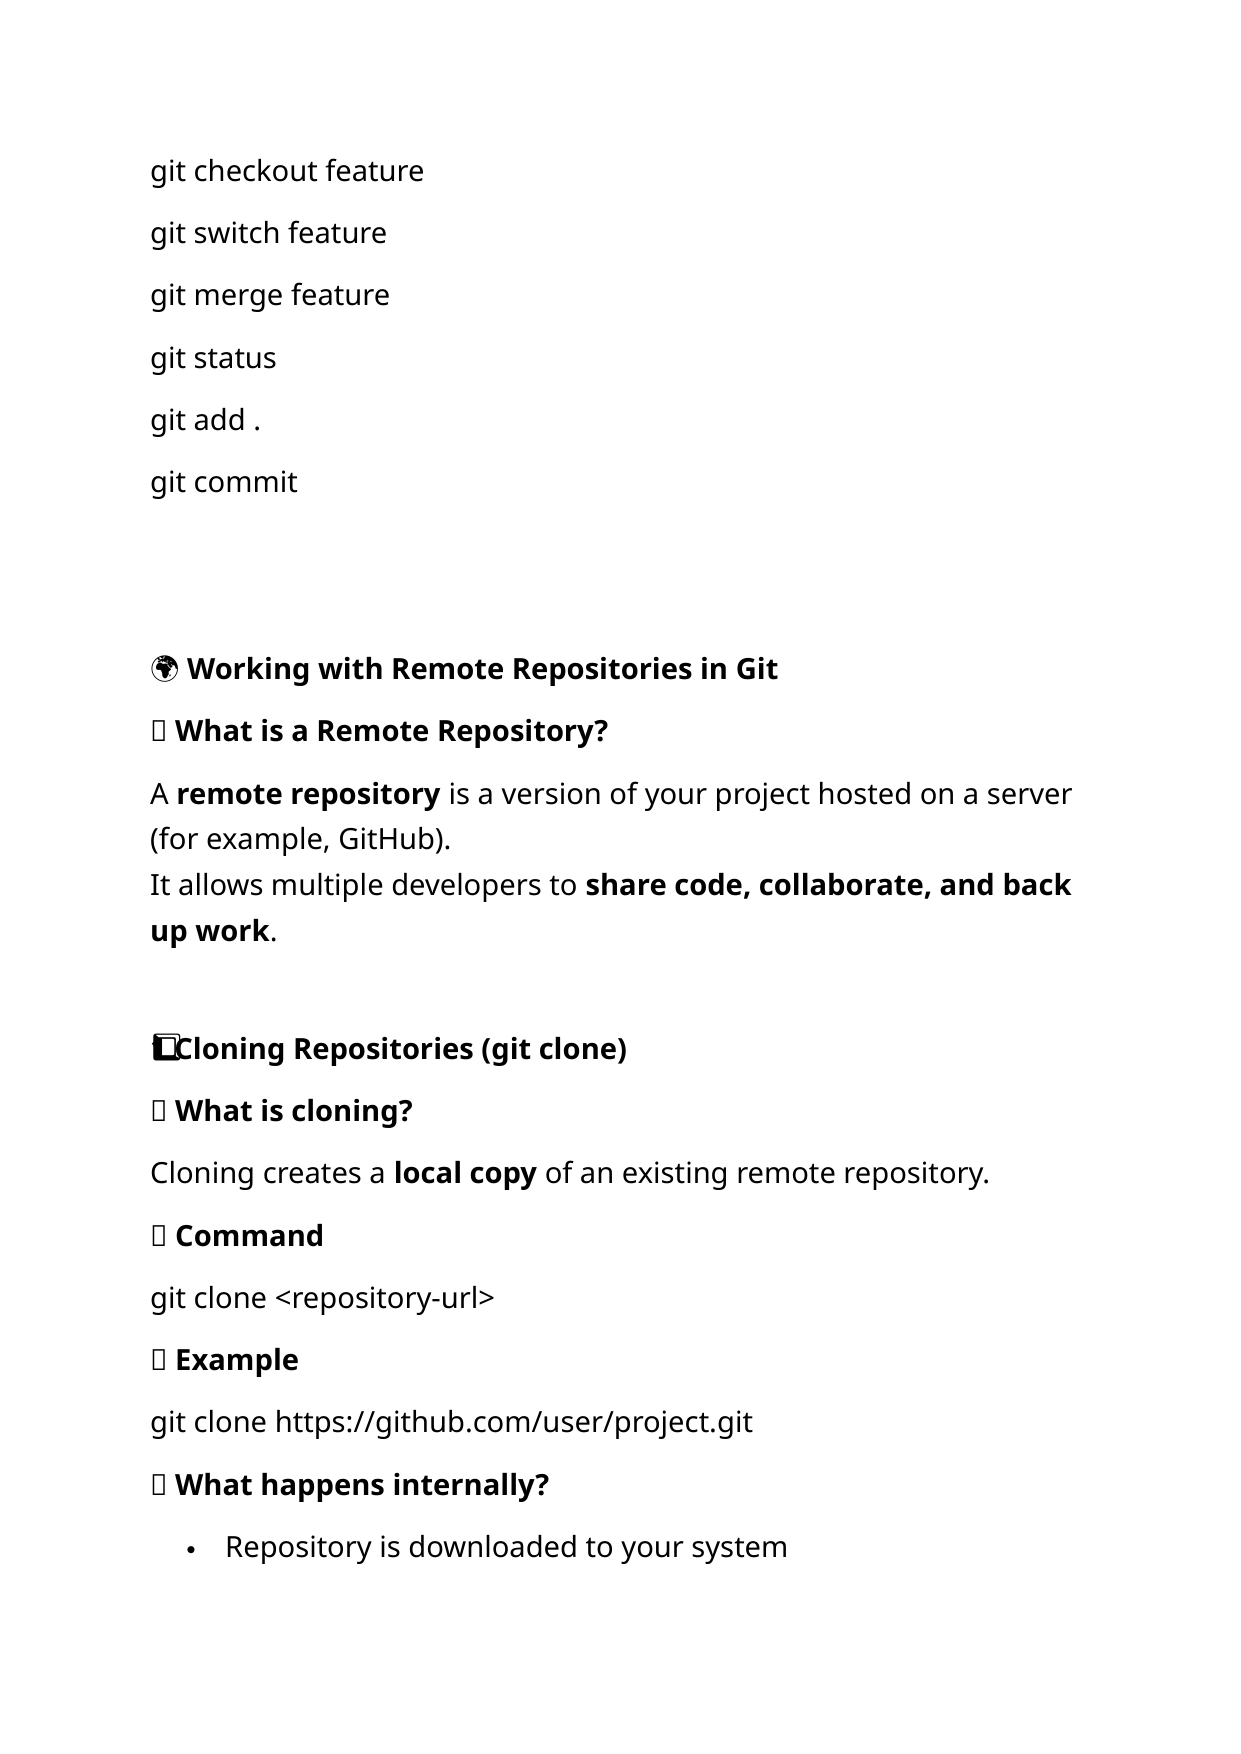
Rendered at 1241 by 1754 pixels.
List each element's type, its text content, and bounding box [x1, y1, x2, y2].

text git checkout feature [150, 150, 1090, 190]
text git commit [150, 461, 1090, 501]
text 📌 What happens internally? [150, 1464, 1090, 1504]
text A remote repository is a version of your project hosted on a server (for example, GitHub). It allows multiple developers to share code, collaborate, and back up work. [150, 773, 1090, 949]
text 📌 Example [150, 1339, 1090, 1379]
text git add . [150, 399, 1090, 439]
text 🔹 What is a Remote Repository? [150, 711, 1090, 750]
list Repository is downloaded to your system [187, 1526, 1090, 1566]
text git clone <repository-url> [150, 1277, 1090, 1317]
text git clone https://github.com/user/project.git [150, 1402, 1090, 1441]
text 🌍 Working with Remote Repositories in Git [150, 648, 1090, 688]
text 📌 What is cloning? [150, 1090, 1090, 1130]
text Cloning creates a local copy of an existing remote repository. [150, 1152, 1090, 1192]
text 1️⃣ Cloning Repositories (git clone) [150, 1028, 1090, 1068]
text git status [150, 337, 1090, 377]
text git merge feature [150, 274, 1090, 314]
text git switch feature [150, 212, 1090, 252]
text 📌 Command [150, 1215, 1090, 1254]
